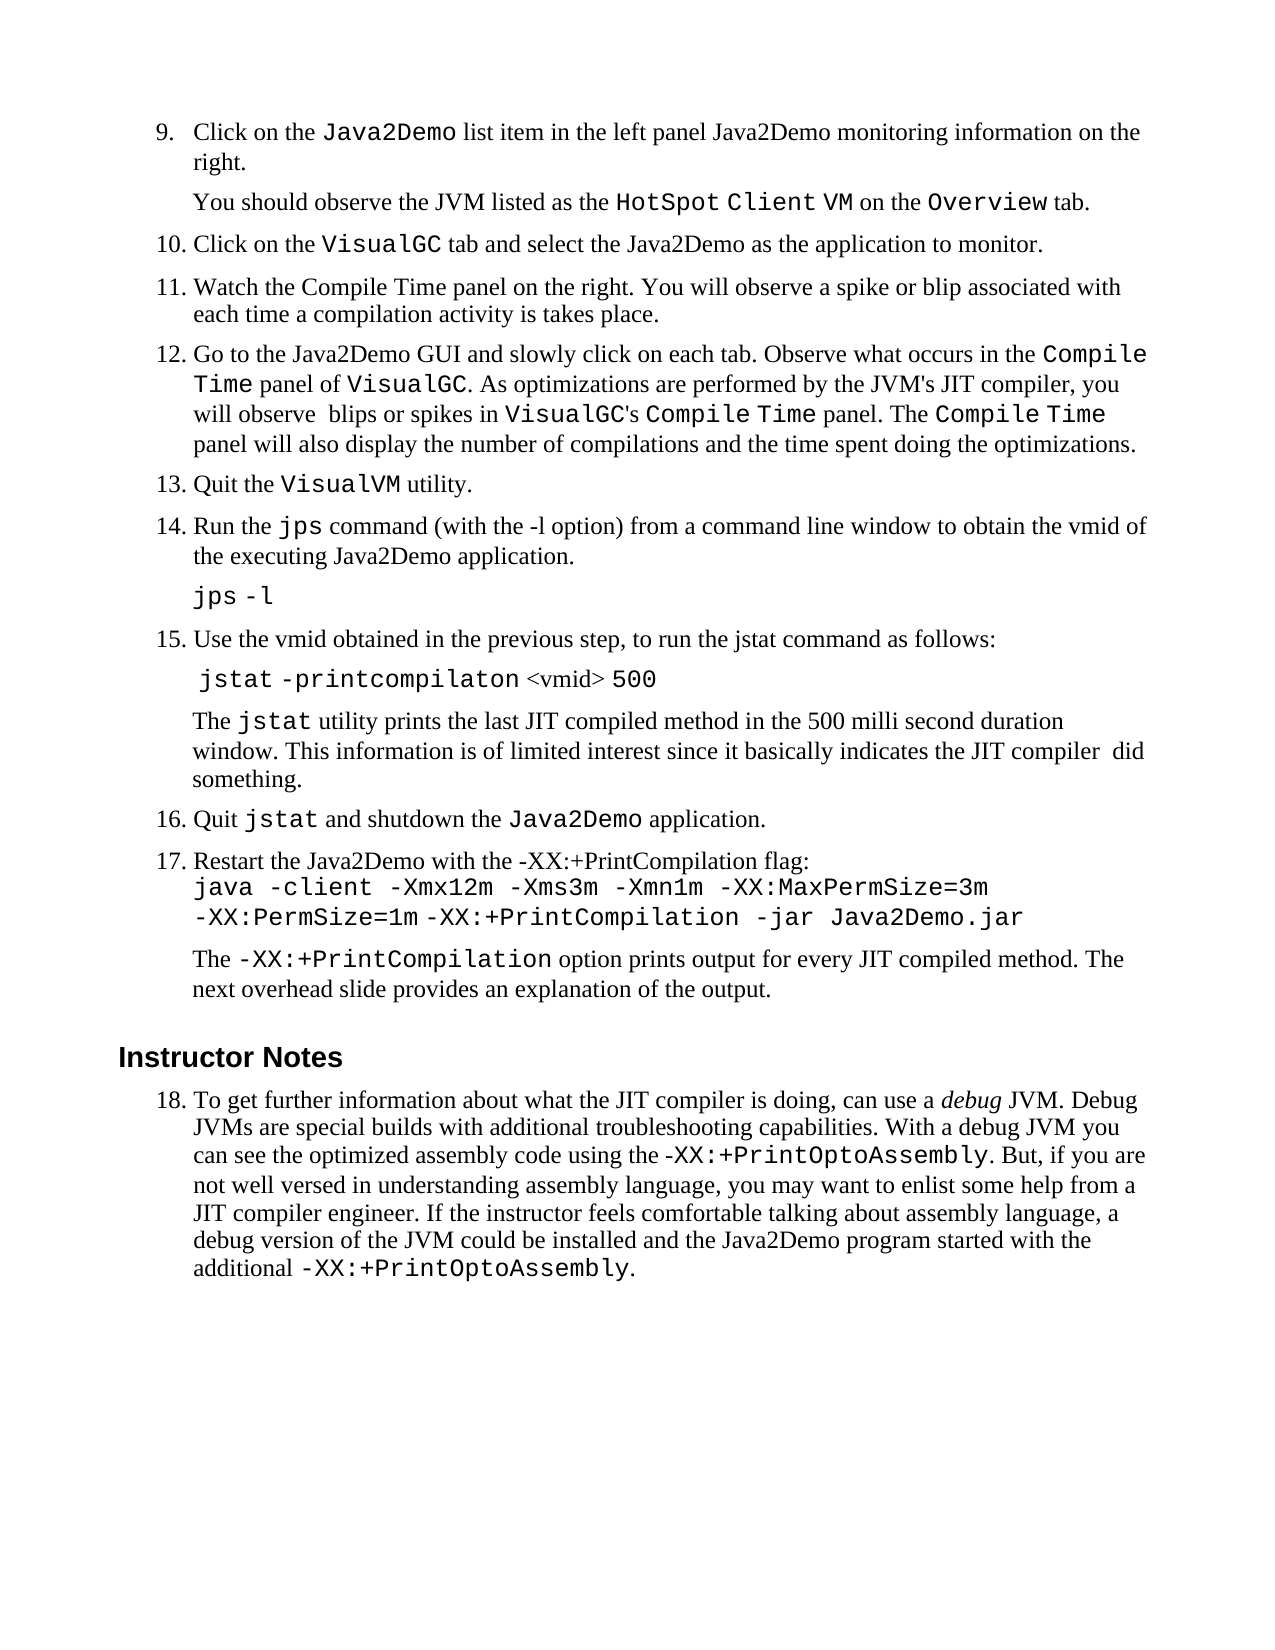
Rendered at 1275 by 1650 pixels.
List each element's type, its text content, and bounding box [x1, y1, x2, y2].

subtitle Instructor Notes [118, 1041, 1157, 1073]
list Run the jps command (with the -l option) from a command line window to obtain the vmid of the executing Java2Demo application. [156, 512, 1157, 570]
list Watch the Compile Time panel on the right. You will observe a spike or blip associated with each time a compilation activity is takes place. [156, 273, 1157, 328]
text You should observe the JVM listed as the HotSpot Client VM on the Overview tab. [192, 188, 1157, 218]
list Click on the VisualGC tab and select the Java2Demo as the application to monitor. [156, 230, 1157, 260]
list Use the vmid obtained in the previous step, to run the jstat command as follows: [156, 625, 1157, 652]
text jstat -printcompilaton <vmid> 500 [192, 665, 1157, 695]
list Quit the VisualVM utility. [156, 470, 1157, 500]
list Quit jstat and shutdown the Java2Demo application. [156, 805, 1157, 835]
list Click on the Java2Demo list item in the left panel Java2Demo monitoring information on the right. [156, 118, 1157, 176]
list To get further information about what the JIT compiler is doing, can use a debug JVM. Debug JVMs are special builds with additional troubleshooting capabilities. With a debug JVM you can see the optimized assembly code using the -XX:+PrintOptoAssembly. But, if you are not well versed in understanding assembly language, you may want to enlist some help from a JIT compiler engineer. If the instructor feels comfortable talking about assembly language, a debug version of the JVM could be installed and the Java2Demo program started with the additional -XX:+PrintOptoAssembly. [156, 1086, 1157, 1284]
text The -XX:+PrintCompilation option prints output for every JIT compiled method. The next overhead slide provides an explanation of the output. [192, 946, 1157, 1003]
text jps -l [192, 582, 1157, 612]
text The jstat utility prints the last JIT compiled method in the 500 milli second duration window. This information is of limited interest since it basically indicates the JIT compiler did something. [192, 707, 1157, 792]
list Restart the Java2Demo with the -XX:+PrintCompilation flag: java -client -Xmx12m -Xms3m -Xmn1m -XX:MaxPermSize=3m -XX:PermSize=1m -XX:+PrintCompilation -jar Java2Demo.jar [156, 847, 1157, 933]
list Go to the Java2Demo GUI and slowly click on each tab. Observe what occurs in the Compile Time panel of VisualGC. As optimizations are performed by the JVM's JIT compiler, you will observe blips or spikes in VisualGC's Compile Time panel. The Compile Time panel will also display the number of compilations and the time spent doing the optimizations. [156, 341, 1157, 458]
